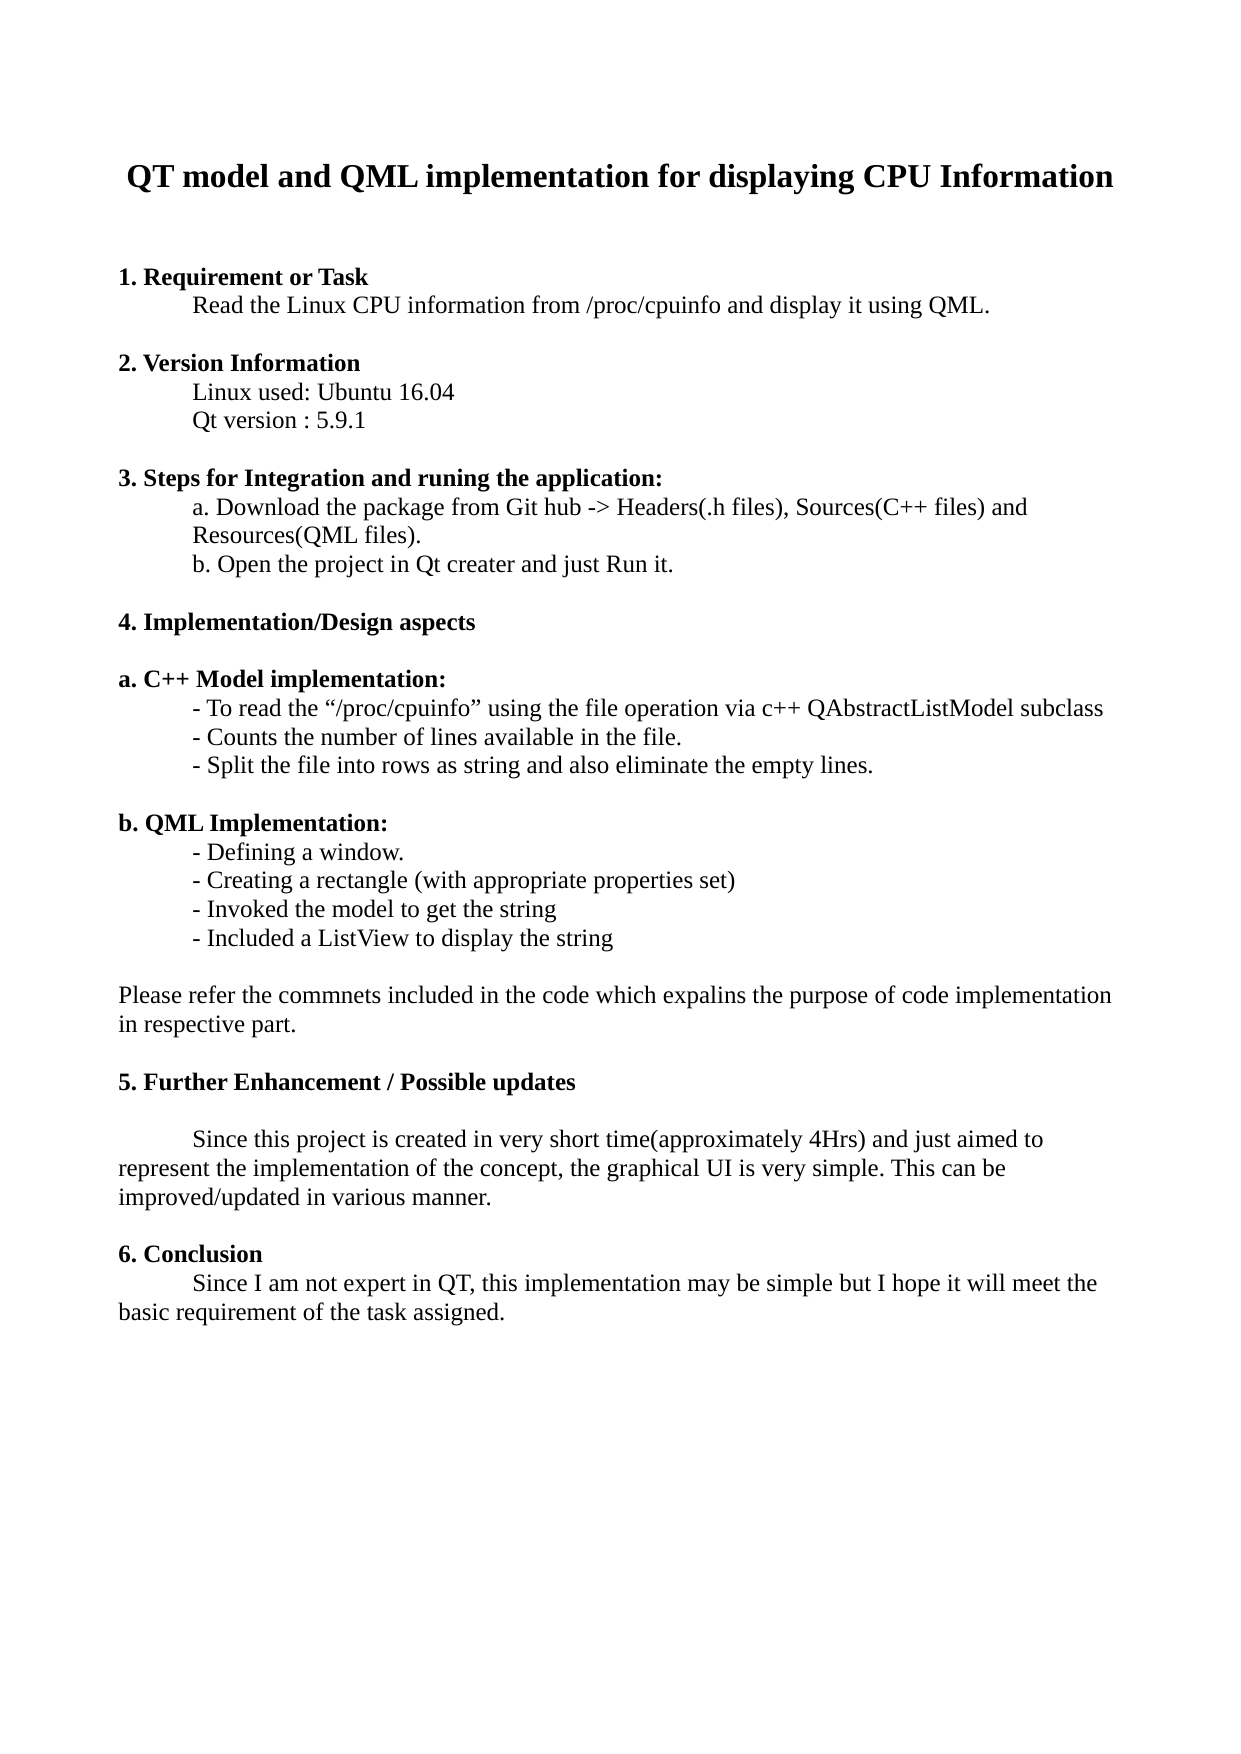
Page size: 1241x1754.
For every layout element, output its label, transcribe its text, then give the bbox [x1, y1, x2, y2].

text 2. Version Information [118, 348, 1122, 377]
text - Creating a rectangle (with appropriate properties set) [118, 866, 1122, 894]
text a. C++ Model implementation: [118, 664, 1122, 693]
text b. QML Implementation: [118, 808, 1122, 837]
text 3. Steps for Integration and runing the application: [118, 463, 1122, 492]
text - Defining a window. [118, 837, 1122, 866]
text 5. Further Enhancement / Possible updates [118, 1067, 1122, 1096]
text Qt version : 5.9.1 [118, 406, 1122, 434]
text 1. Requirement or Task [118, 262, 1122, 291]
text - Counts the number of lines available in the file. [118, 722, 1122, 751]
text Read the Linux CPU information from /proc/cpuinfo and display it using QML. [118, 291, 1122, 319]
text Resources(QML files). [118, 521, 1122, 549]
text Linux used: Ubuntu 16.04 [118, 377, 1122, 406]
text - Invoked the model to get the string [118, 894, 1122, 923]
text Please refer the commnets included in the code which expalins the purpose of code implementation in respective part. [118, 981, 1122, 1038]
text - To read the “/proc/cpuinfo” using the file operation via c++ QAbstractListModel subclass [118, 693, 1122, 722]
text Since this project is created in very short time(approximately 4Hrs) and just aimed to represent the implementation of the concept, the graphical UI is very simple. This can be improved/updated in various manner. [118, 1124, 1122, 1211]
text a. Download the package from Git hub -> Headers(.h files), Sources(C++ files) and [118, 492, 1122, 521]
text - Split the file into rows as string and also eliminate the empty lines. [118, 751, 1122, 779]
text - Included a ListView to display the string [118, 923, 1122, 952]
text b. Open the project in Qt creater and just Run it. [118, 549, 1122, 578]
text 6. Conclusion [118, 1239, 1122, 1268]
text 4. Implementation/Design aspects [118, 607, 1122, 636]
text QT model and QML implementation for displaying CPU Information [118, 156, 1122, 195]
text Since I am not expert in QT, this implementation may be simple but I hope it will meet the basic requirement of the task assigned. [118, 1268, 1122, 1326]
